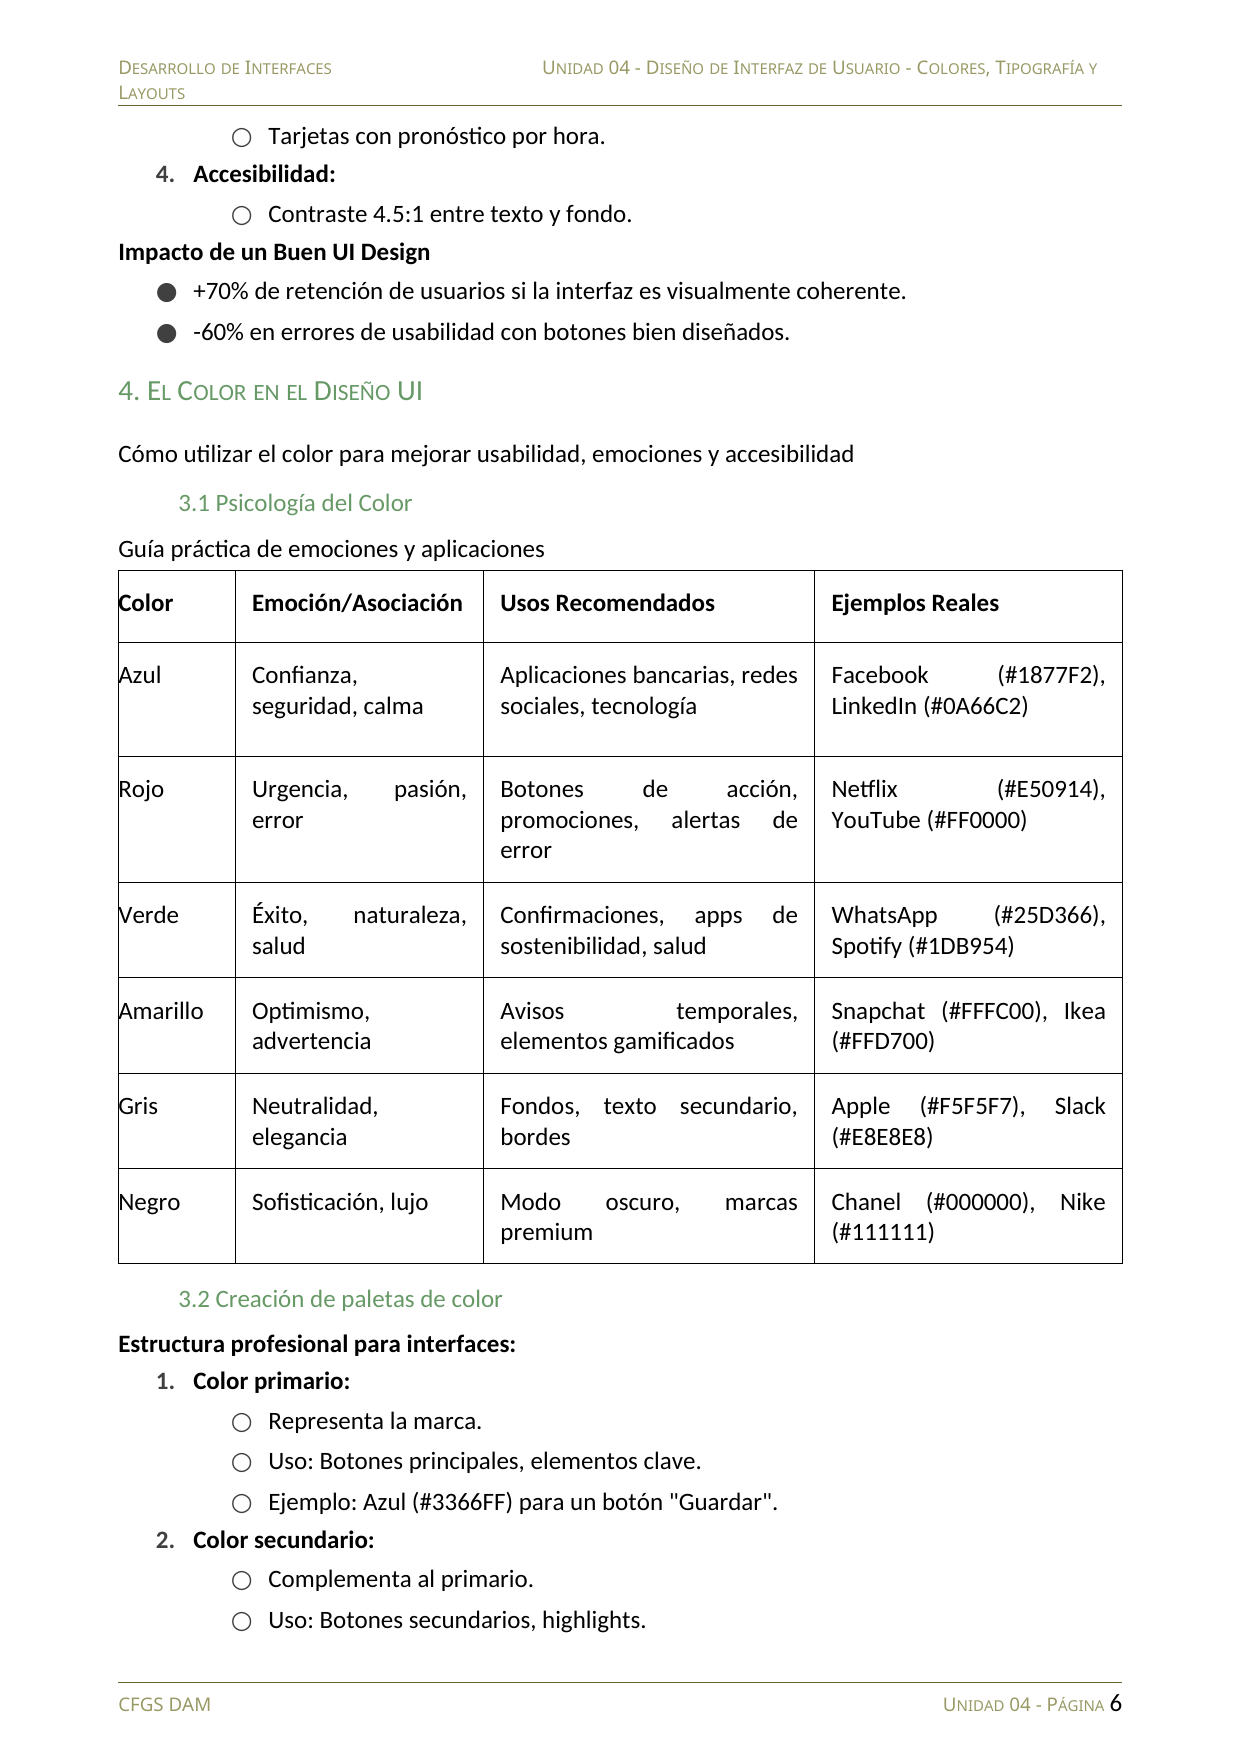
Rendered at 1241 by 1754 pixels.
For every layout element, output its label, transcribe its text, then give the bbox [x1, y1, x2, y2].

table_cell Aplicaciones bancarias, redes sociales, tecnología [484, 643, 814, 756]
table_header Ejemplos Reales [815, 571, 1122, 642]
table_cell Snapchat (#FFFC00), Ikea (#FFD700) [815, 978, 1122, 1072]
text Guía práctica de emociones y aplicaciones [118, 533, 1122, 563]
list +70% de retención de usuarios si la interfaz es visualmente coherente. [156, 273, 1122, 307]
list Tarjetas con pronóstico por hora. [231, 118, 1122, 152]
table_cell Urgencia, pasión, error [236, 757, 483, 882]
table_cell Gris [119, 1074, 235, 1168]
table_cell Netflix (#E50914), YouTube (#FF0000) [815, 757, 1122, 882]
table_header Color [119, 571, 235, 642]
text Estructura profesional para interfaces: [118, 1328, 1122, 1359]
list Color primario: [156, 1366, 1122, 1396]
table_cell Azul [119, 643, 235, 756]
text Impacto de un Buen UI Design [118, 236, 1122, 267]
list -60% en errores de usabilidad con botones bien diseñados. [156, 313, 1122, 348]
table_header Emoción/Asociación [236, 571, 483, 642]
table_cell Avisos temporales, elementos gamificados [484, 978, 814, 1072]
list Representa la marca. [231, 1402, 1122, 1437]
table_cell Amarillo [119, 978, 235, 1072]
table_cell Sofisticación, lujo [236, 1169, 483, 1263]
table_cell Verde [119, 883, 235, 977]
table_cell Facebook (#1877F2), LinkedIn (#0A66C2) [815, 643, 1122, 756]
table_cell Negro [119, 1169, 235, 1263]
subtitle 3.1 Psicología del Color [178, 487, 1122, 518]
list Color secundario: [156, 1524, 1122, 1554]
table_cell Éxito, naturaleza, salud [236, 883, 483, 977]
table_cell Confianza, seguridad, calma [236, 643, 483, 756]
table_cell Modo oscuro, marcas premium [484, 1169, 814, 1263]
table_cell WhatsApp (#25D366), Spotify (#1DB954) [815, 883, 1122, 977]
table_cell Fondos, texto secundario, bordes [484, 1074, 814, 1168]
table_cell Confirmaciones, apps de sostenibilidad, salud [484, 883, 814, 977]
table_cell Optimismo, advertencia [236, 978, 483, 1072]
table_cell Rojo [119, 757, 235, 882]
list Uso: Botones principales, elementos clave. [231, 1443, 1122, 1477]
table_cell Botones de acción, promociones, alertas de error [484, 757, 814, 882]
table_header Usos Recomendados [484, 571, 814, 642]
text Cómo utilizar el color para mejorar usabilidad, emociones y accesibilidad [118, 438, 1122, 469]
table_cell Apple (#F5F5F7), Slack (#E8E8E8) [815, 1074, 1122, 1168]
list Accesibilidad: [156, 158, 1122, 189]
list Uso: Botones secundarios, highlights. [231, 1602, 1122, 1636]
subtitle 4. El Color en el Diseño UI [118, 372, 1122, 408]
table_cell Neutralidad, elegancia [236, 1074, 483, 1168]
list Contraste 4.5:1 entre texto y fondo. [231, 196, 1122, 229]
list Complementa al primario. [231, 1561, 1122, 1595]
subtitle 3.2 Creación de paletas de color [178, 1283, 1122, 1314]
list Ejemplo: Azul (#3366FF) para un botón "Guardar". [231, 1483, 1122, 1518]
table_cell Chanel (#000000), Nike (#111111) [815, 1169, 1122, 1263]
